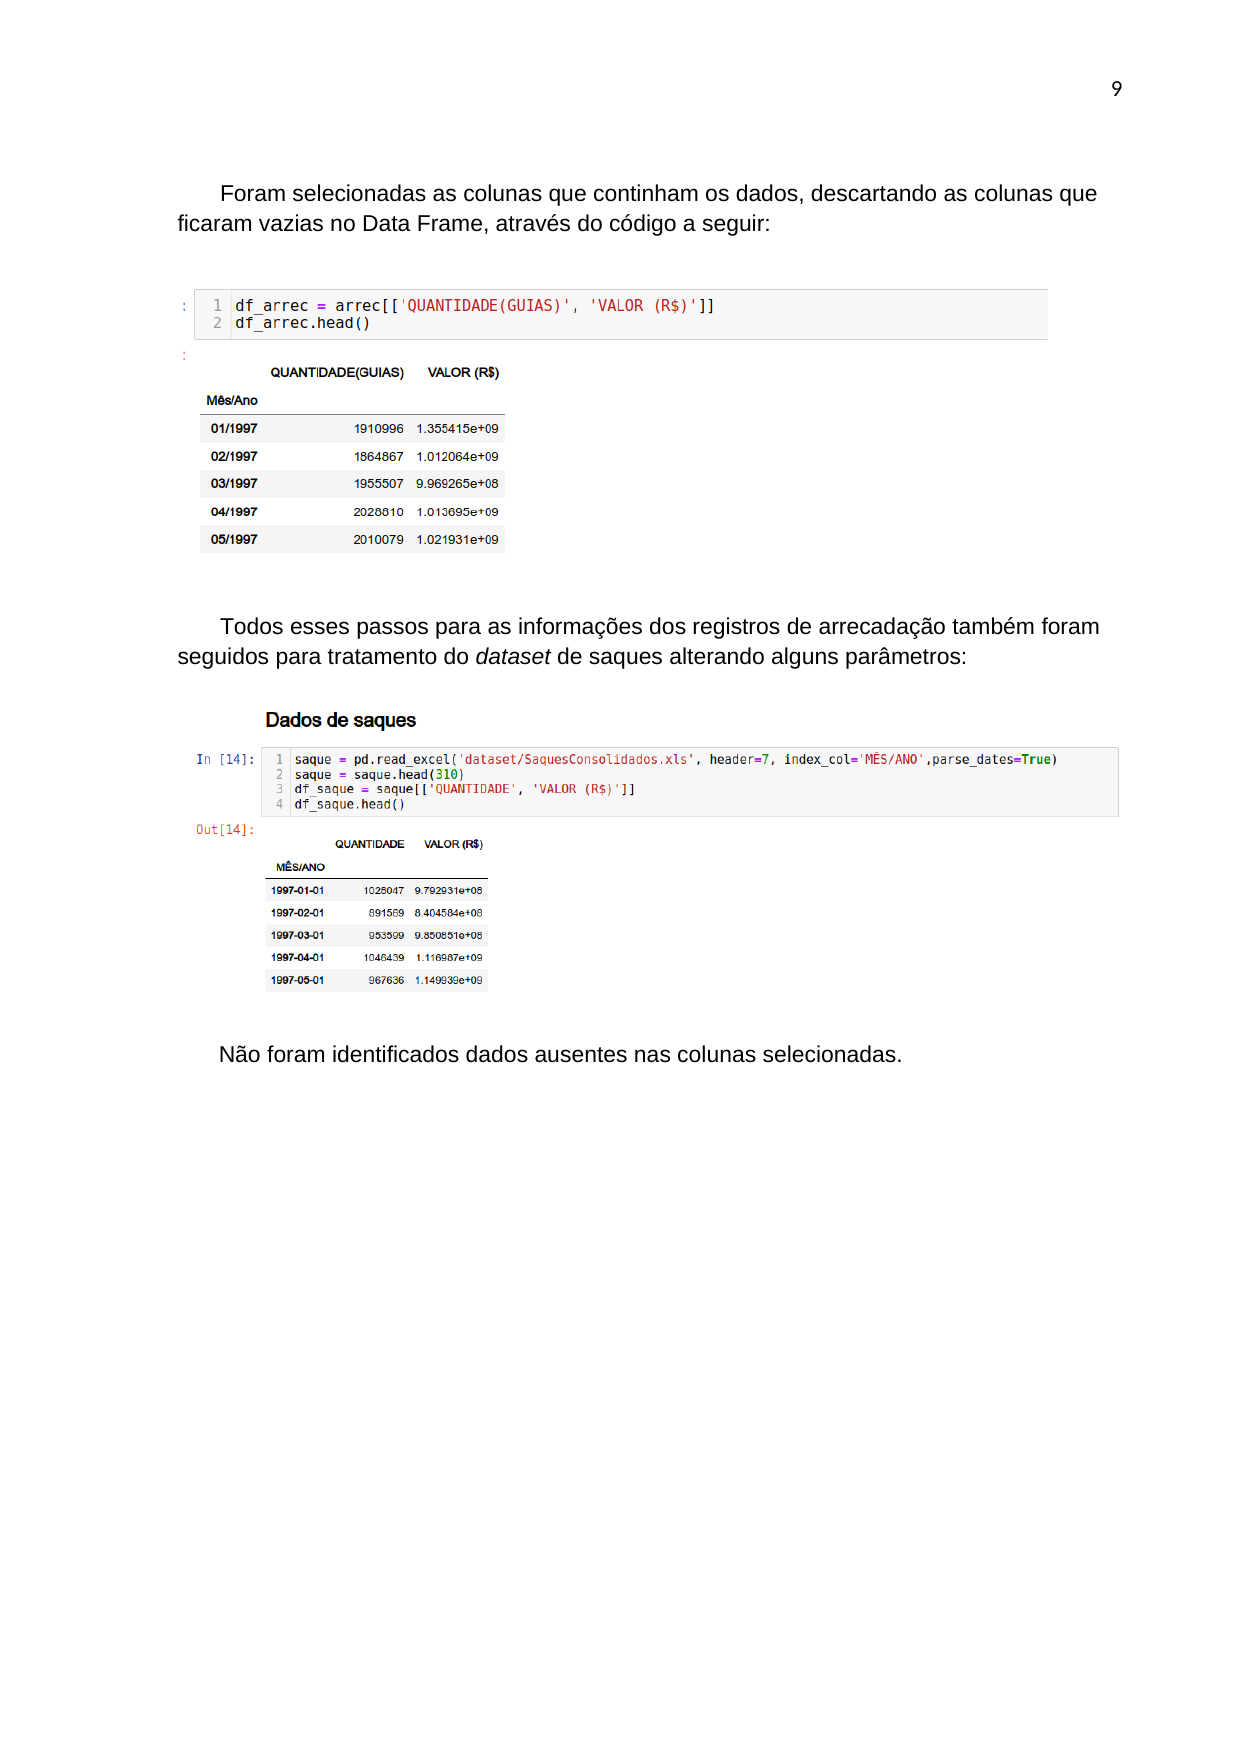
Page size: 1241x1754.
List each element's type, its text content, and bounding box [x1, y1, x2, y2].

picture [183, 271, 1048, 559]
text Não foram identificados dados ausentes nas colunas selecionadas. [177, 1041, 1122, 1067]
text Todos esses passos para as informações dos registros de arrecadação também foram seguidos para tratamento do dataset de saques alterando alguns parâmetros: [177, 613, 1122, 669]
text Foram selecionadas as colunas que continham os dados, descartando as colunas que ficaram vazias no Data Frame, através do código a seguir: [177, 179, 1122, 236]
picture [177, 688, 1122, 993]
